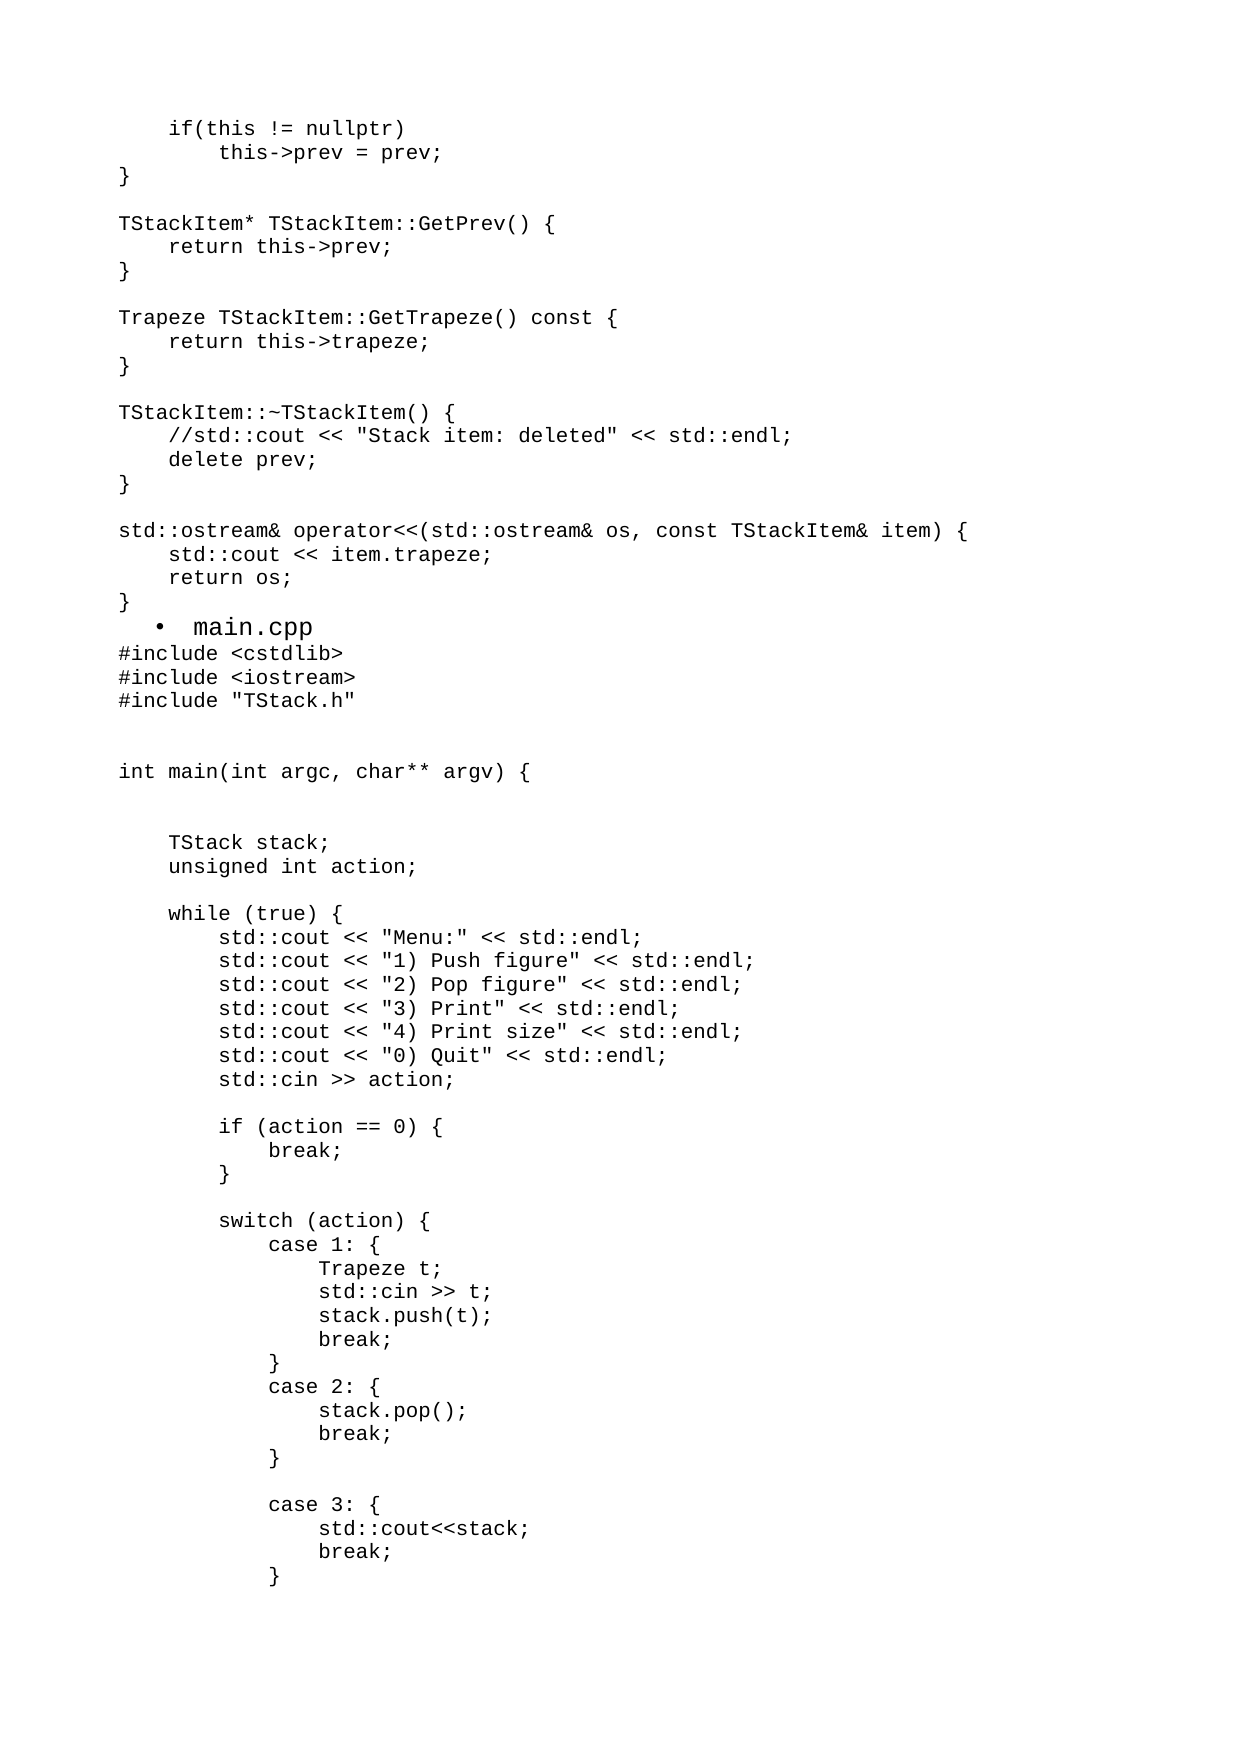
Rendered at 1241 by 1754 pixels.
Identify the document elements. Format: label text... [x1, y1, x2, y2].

text return os; [118, 567, 1122, 591]
text Trapeze t; [118, 1258, 1122, 1281]
text break; [118, 1329, 1122, 1352]
text } [118, 473, 1122, 496]
text stack.pop(); [118, 1400, 1122, 1423]
text #include <iostream> [118, 667, 1122, 690]
text std::cout << "Menu:" << std::endl; [118, 927, 1122, 950]
text std::cout<<stack; [118, 1518, 1122, 1542]
text } [118, 591, 1122, 615]
text #include "TStack.h" [118, 690, 1122, 714]
text delete prev; [118, 449, 1122, 473]
text break; [118, 1542, 1122, 1565]
text break; [118, 1139, 1122, 1163]
list main.cpp [156, 615, 1122, 643]
text switch (action) { [118, 1211, 1122, 1234]
text this->prev = prev; [118, 142, 1122, 165]
text std::cout << "2) Pop figure" << std::endl; [118, 974, 1122, 998]
text TStackItem* TStackItem::GetPrev() { [118, 213, 1122, 236]
text int main(int argc, char** argv) { [118, 761, 1122, 785]
text Trapeze TStackItem::GetTrapeze() const { [118, 307, 1122, 331]
text return this->prev; [118, 236, 1122, 260]
text if (action == 0) { [118, 1116, 1122, 1139]
text case 3: { [118, 1494, 1122, 1518]
text case 1: { [118, 1234, 1122, 1258]
text std::cout << "3) Print" << std::endl; [118, 998, 1122, 1021]
text std::ostream& operator<<(std::ostream& os, const TStackItem& item) { [118, 520, 1122, 544]
text } [118, 1447, 1122, 1471]
text break; [118, 1423, 1122, 1447]
text std::cout << "0) Quit" << std::endl; [118, 1045, 1122, 1069]
text TStackItem::~TStackItem() { [118, 402, 1122, 426]
text if(this != nullptr) [118, 118, 1122, 142]
text return this->trapeze; [118, 331, 1122, 354]
text case 2: { [118, 1376, 1122, 1400]
text #include <cstdlib> [118, 643, 1122, 667]
text std::cin >> t; [118, 1281, 1122, 1305]
text std::cout << "1) Push figure" << std::endl; [118, 950, 1122, 974]
text } [118, 260, 1122, 284]
text while (true) { [118, 903, 1122, 927]
text unsigned int action; [118, 856, 1122, 879]
text } [118, 165, 1122, 189]
text std::cout << "4) Print size" << std::endl; [118, 1021, 1122, 1045]
text } [118, 1565, 1122, 1589]
text } [118, 1352, 1122, 1376]
text std::cin >> action; [118, 1069, 1122, 1092]
text stack.push(t); [118, 1305, 1122, 1329]
text } [118, 354, 1122, 378]
text //std::cout << "Stack item: deleted" << std::endl; [118, 426, 1122, 449]
text std::cout << item.trapeze; [118, 544, 1122, 567]
text } [118, 1163, 1122, 1187]
text TStack stack; [118, 832, 1122, 856]
